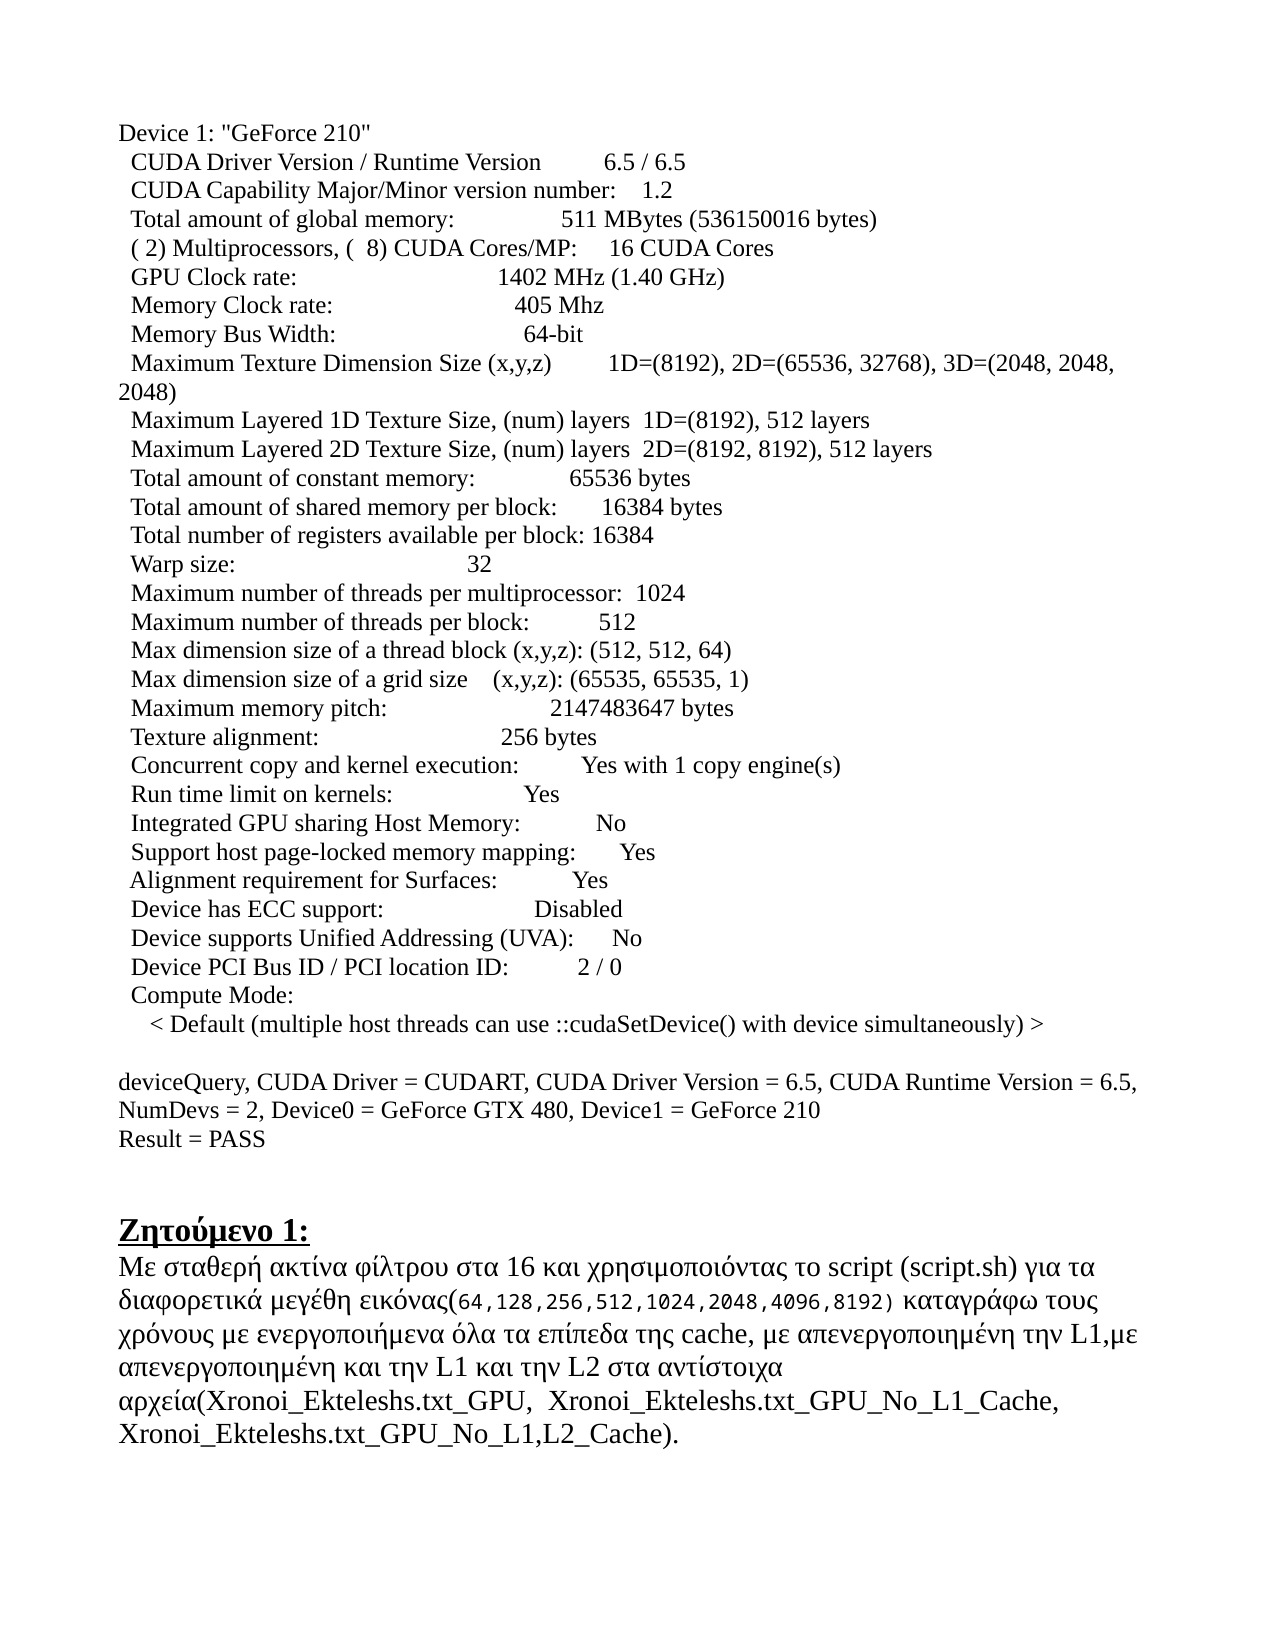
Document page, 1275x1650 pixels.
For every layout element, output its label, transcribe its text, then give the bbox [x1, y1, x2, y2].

text Maximum Layered 2D Texture Size, (num) layers 2D=(8192, 8192), 512 layers [118, 434, 1157, 463]
text Run time limit on kernels: Yes [118, 779, 1157, 808]
text deviceQuery, CUDA Driver = CUDART, CUDA Driver Version = 6.5, CUDA Runtime Version = 6.5, NumDevs = 2, Device0 = GeForce GTX 480, Device1 = GeForce 210 [118, 1067, 1157, 1124]
text Ζητούμενο 1: [118, 1211, 1157, 1249]
text ( 2) Multiprocessors, ( 8) CUDA Cores/MP: 16 CUDA Cores [118, 233, 1157, 262]
text Max dimension size of a grid size (x,y,z): (65535, 65535, 1) [118, 664, 1157, 693]
text Device 1: "GeForce 210" [118, 118, 1157, 147]
text Memory Clock rate: 405 Mhz [118, 291, 1157, 319]
text CUDA Capability Major/Minor version number: 1.2 [118, 176, 1157, 204]
text Με σταθερή ακτίνα φίλτρου στα 16 και χρησιμοποιόντας το script (script.sh) για τα διαφορετικά μεγέθη εικόνας(64,128,256,512,1024,2048,4096,8192) καταγράφω τους χρόνους με ενεργοποιήμενα όλα τα επίπεδα της cache, με απενεργοποιημένη την L1,με απενεργοποιημένη και την L1 και την L2 στα αντίστοιχα [118, 1249, 1157, 1383]
text Maximum Layered 1D Texture Size, (num) layers 1D=(8192), 512 layers [118, 406, 1157, 434]
text Texture alignment: 256 bytes [118, 722, 1157, 751]
text Compute Mode: [118, 981, 1157, 1009]
text Maximum Texture Dimension Size (x,y,z) 1D=(8192), 2D=(65536, 32768), 3D=(2048, 2048, 2048) [118, 348, 1157, 406]
text Support host page-locked memory mapping: Yes [118, 837, 1157, 866]
text Device has ECC support: Disabled [118, 894, 1157, 923]
text Alignment requirement for Surfaces: Yes [118, 866, 1157, 894]
text Concurrent copy and kernel execution: Yes with 1 copy engine(s) [118, 751, 1157, 779]
text < Default (multiple host threads can use ::cudaSetDevice() with device simultaneously) > [118, 1009, 1157, 1038]
text Device supports Unified Addressing (UVA): No [118, 923, 1157, 952]
text Total amount of constant memory: 65536 bytes [118, 463, 1157, 492]
text Memory Bus Width: 64-bit [118, 319, 1157, 348]
text CUDA Driver Version / Runtime Version 6.5 / 6.5 [118, 147, 1157, 176]
text Maximum number of threads per block: 512 [118, 607, 1157, 636]
text Total amount of global memory: 511 MBytes (536150016 bytes) [118, 204, 1157, 233]
text Device PCI Bus ID / PCI location ID: 2 / 0 [118, 952, 1157, 981]
text Warp size: 32 [118, 549, 1157, 578]
text Max dimension size of a thread block (x,y,z): (512, 512, 64) [118, 636, 1157, 664]
text Maximum memory pitch: 2147483647 bytes [118, 693, 1157, 722]
text Total amount of shared memory per block: 16384 bytes [118, 492, 1157, 521]
text Result = PASS [118, 1124, 1157, 1153]
text Integrated GPU sharing Host Memory: No [118, 808, 1157, 837]
text GPU Clock rate: 1402 MHz (1.40 GHz) [118, 262, 1157, 291]
text Total number of registers available per block: 16384 [118, 521, 1157, 549]
text αρχεία(Xronoi_Ekteleshs.txt_GPU, Xronoi_Ekteleshs.txt_GPU_No_L1_Cache, Xronoi_Ekteleshs.txt_GPU_No_L1,L2_Cache). [118, 1383, 1157, 1450]
text Maximum number of threads per multiprocessor: 1024 [118, 578, 1157, 607]
